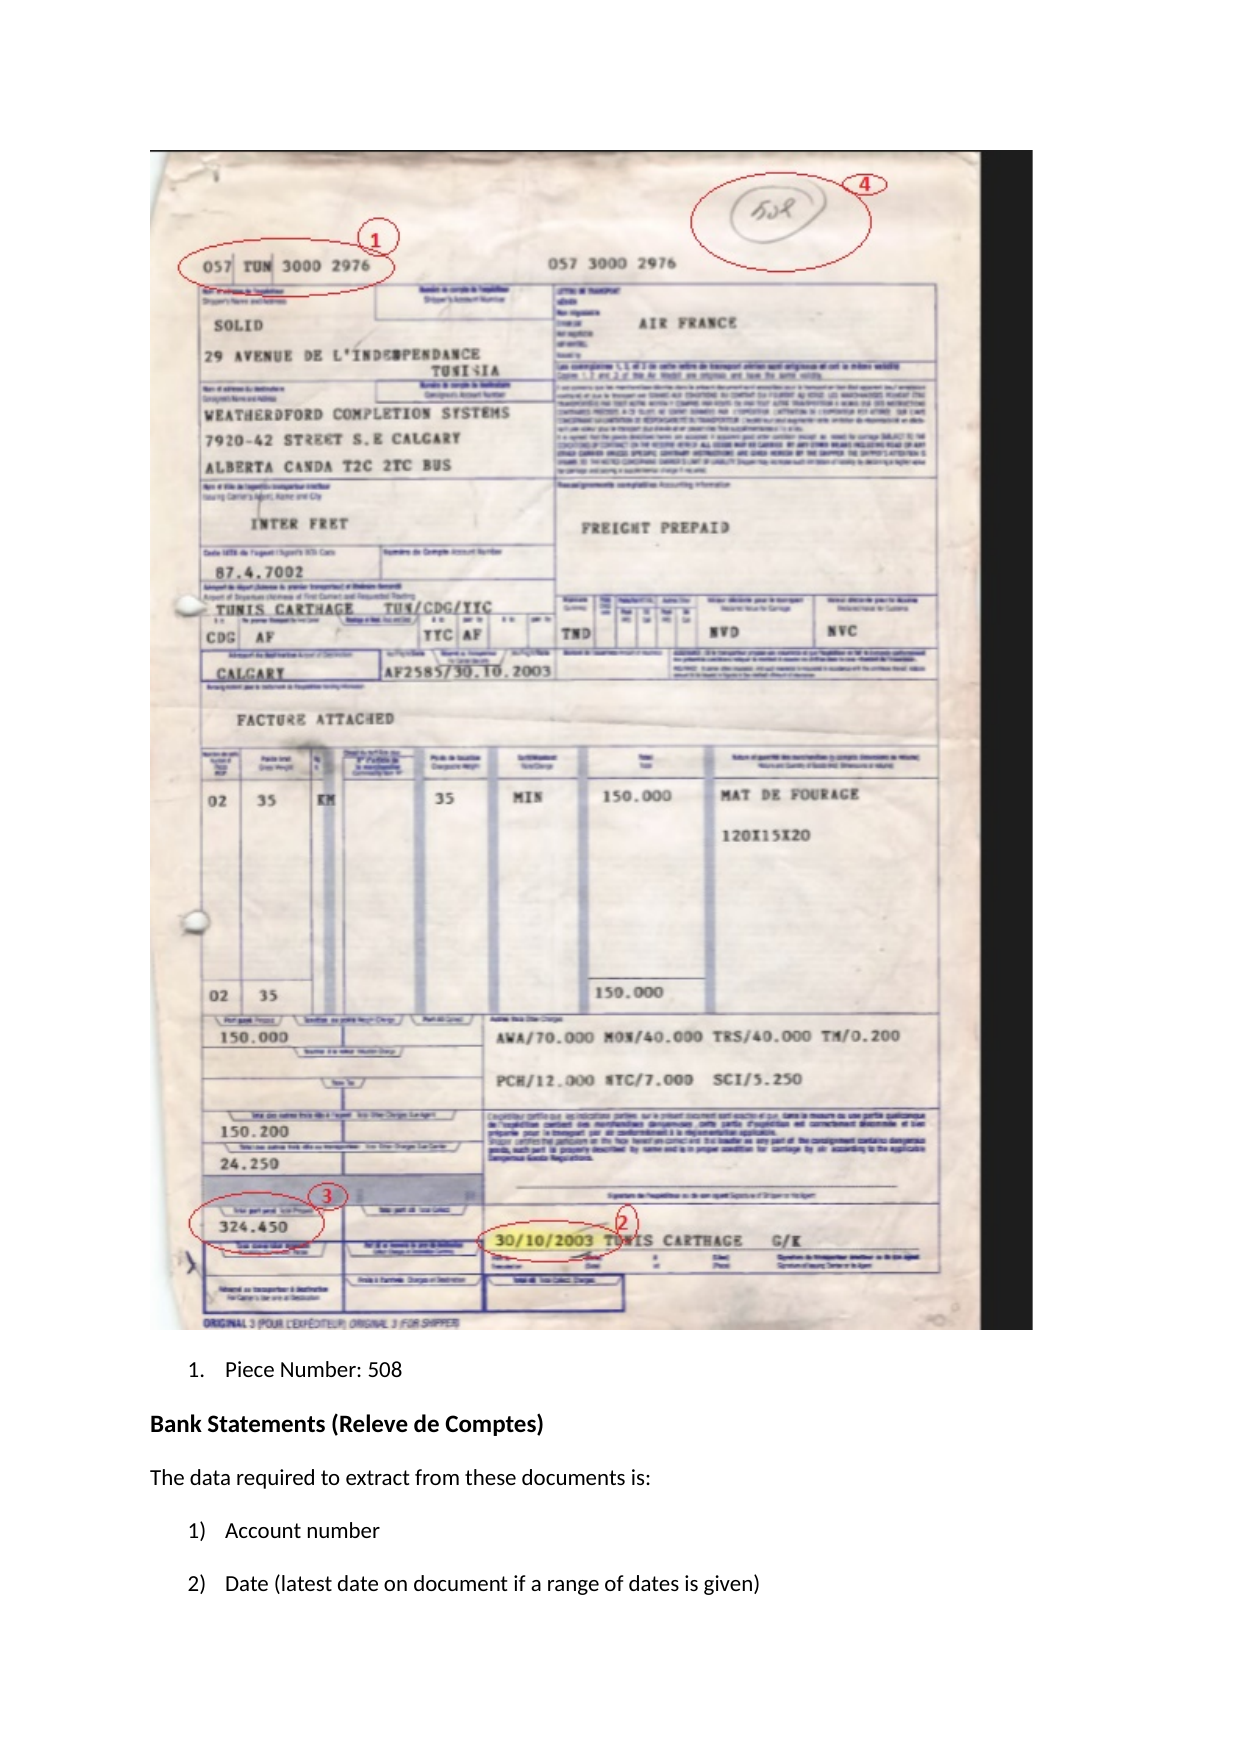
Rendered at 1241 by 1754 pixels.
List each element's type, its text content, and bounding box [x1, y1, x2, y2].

text Bank Statements (Releve de Comptes) [150, 1408, 1090, 1438]
picture [150, 150, 1033, 1330]
list Piece Number: 508 [187, 1355, 1090, 1383]
text The data required to extract from these documents is: [150, 1463, 1090, 1492]
list Account number [187, 1517, 1090, 1544]
list Date (latest date on document if a range of dates is given) [187, 1569, 1090, 1598]
